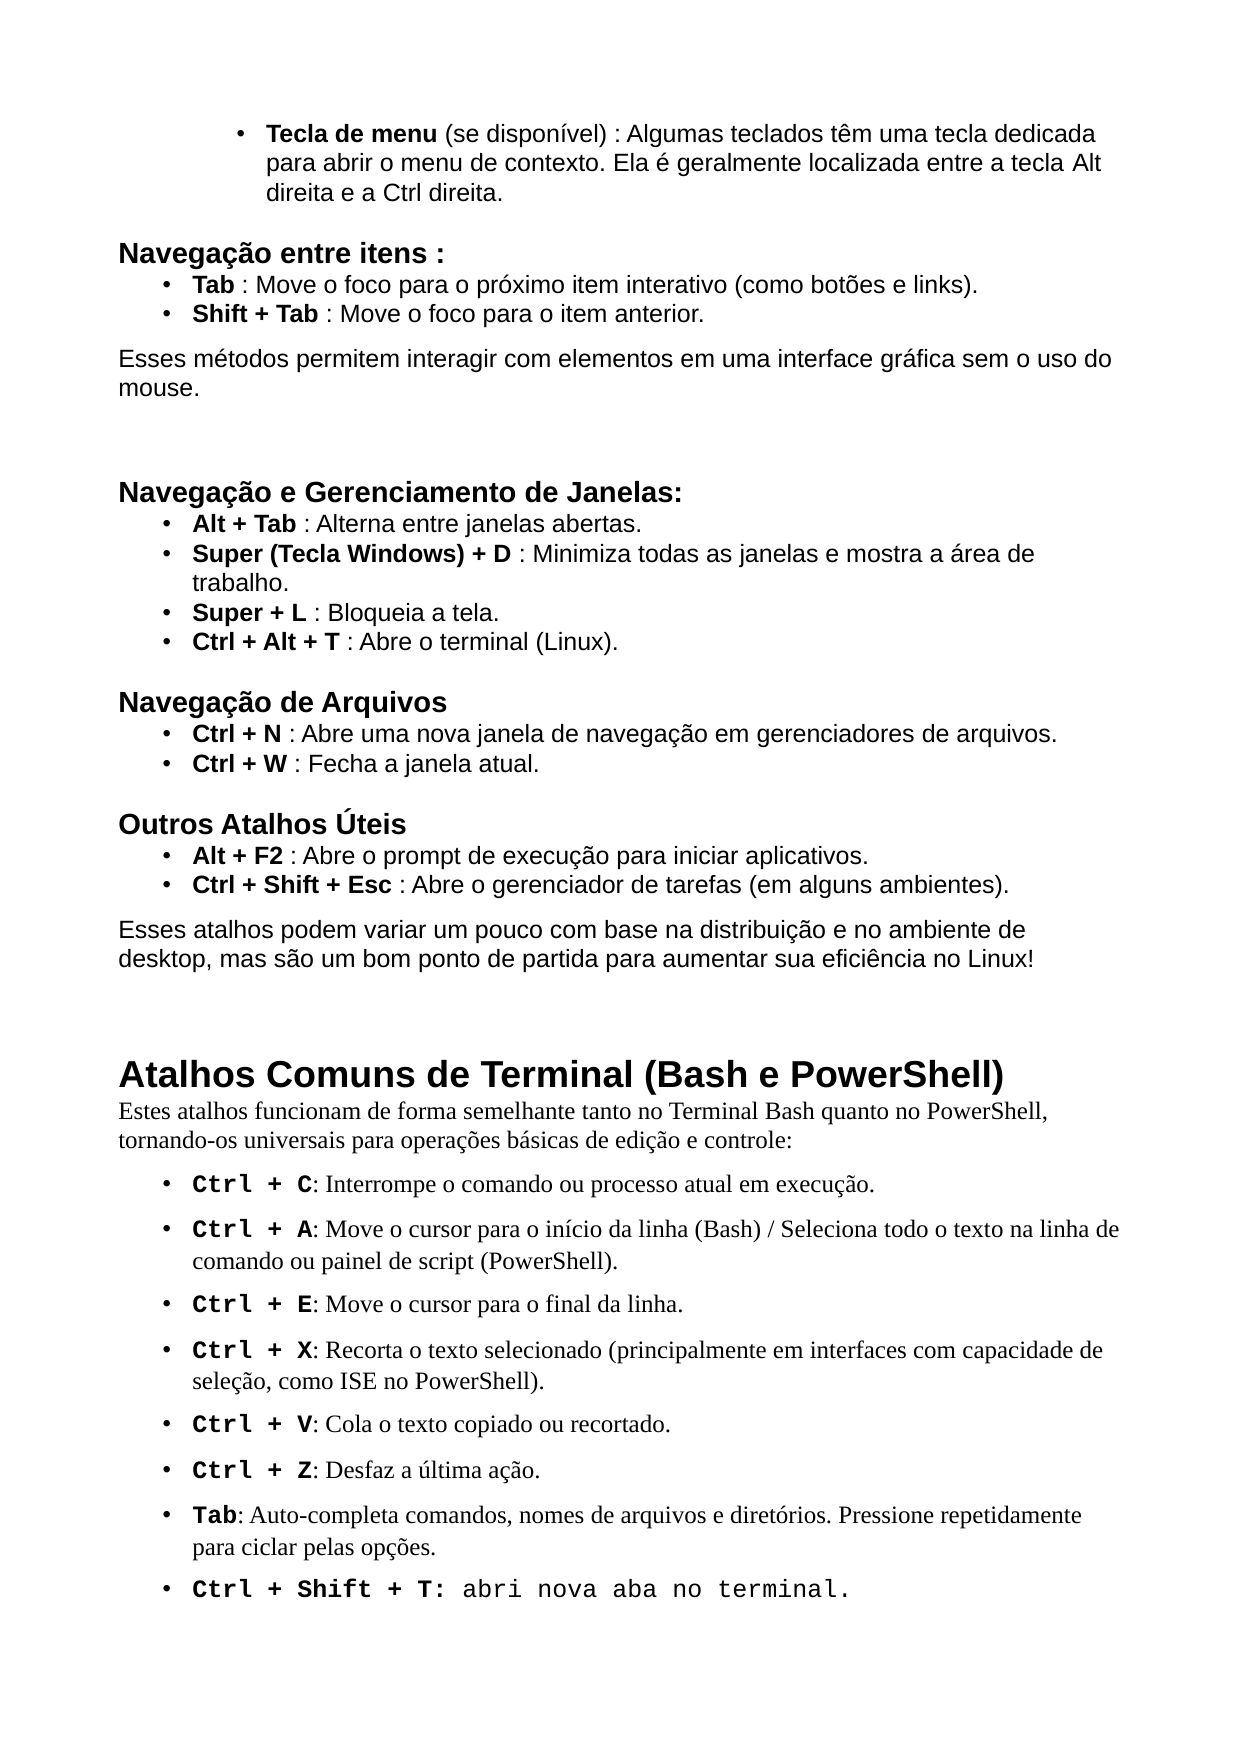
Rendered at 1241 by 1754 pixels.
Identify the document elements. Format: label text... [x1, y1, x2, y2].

list Super (Tecla Windows) + D : Minimiza todas as janelas e mostra a área de trabalho. [162, 538, 1122, 597]
list Alt + Tab : Alterna entre janelas abertas. [162, 508, 1122, 538]
list Ctrl + N : Abre uma nova janela de navegação em gerenciadores de arquivos. [162, 719, 1122, 748]
text Esses atalhos podem variar um pouco com base na distribuição e no ambiente de desktop, mas são um bom ponto de partida para aumentar sua eficiência no Linux! [118, 914, 1122, 973]
list Ctrl + V: Cola o texto copiado ou recortado. [162, 1409, 1122, 1440]
list Ctrl + A: Move o cursor para o início da linha (Bash) / Seleciona todo o texto na linha de comando ou painel de script (PowerShell). [162, 1214, 1122, 1275]
list Shift + Tab : Move o foco para o item anterior. [162, 299, 1122, 328]
list Super + L : Bloqueia a tela. [162, 597, 1122, 626]
list Ctrl + E: Move o cursor para o final da linha. [162, 1289, 1122, 1320]
list Ctrl + X: Recorta o texto selecionado (principalmente em interfaces com capacidade de seleção, como ISE no PowerShell). [162, 1335, 1122, 1395]
text Esses métodos permitem interagir com elementos em uma interface gráfica sem o uso do mouse. [118, 343, 1122, 402]
list Ctrl + Alt + T : Abre o terminal (Linux). [162, 626, 1122, 656]
subtitle Outros Atalhos Úteis [118, 807, 1122, 840]
list Tab : Move o foco para o próximo item interativo (como botões e links). [162, 269, 1122, 299]
subtitle Atalhos Comuns de Terminal (Bash e PowerShell) [118, 1052, 1122, 1095]
list Ctrl + W : Fecha a janela atual. [162, 748, 1122, 778]
list Tab: Auto-completa comandos, nomes de arquivos e diretórios. Pressione repetidamente para ciclar pelas opções. [162, 1500, 1122, 1561]
list Tecla de menu (se disponível) : Algumas teclados têm uma tecla dedicada para abrir o menu de contexto. Ela é geralmente localizada entre a tecla Alt direita e a Ctrl direita. [236, 118, 1122, 207]
subtitle Navegação entre itens : [118, 236, 1122, 269]
list Ctrl + Z: Desfaz a última ação. [162, 1455, 1122, 1486]
list Alt + F2 : Abre o prompt de execução para iniciar aplicativos. [162, 840, 1122, 870]
list Ctrl + Shift + Esc : Abre o gerenciador de tarefas (em alguns ambientes). [162, 870, 1122, 899]
list Ctrl + Shift + T: abri nova aba no terminal. [162, 1575, 1122, 1605]
text Estes atalhos funcionam de forma semelhante tanto no Terminal Bash quanto no PowerShell, tornando-os universais para operações básicas de edição e controle: [118, 1095, 1122, 1154]
subtitle Navegação e Gerenciamento de Janelas: [118, 475, 1122, 508]
subtitle Navegação de Arquivos [118, 685, 1122, 719]
list Ctrl + C: Interrompe o comando ou processo atual em execução. [162, 1169, 1122, 1200]
